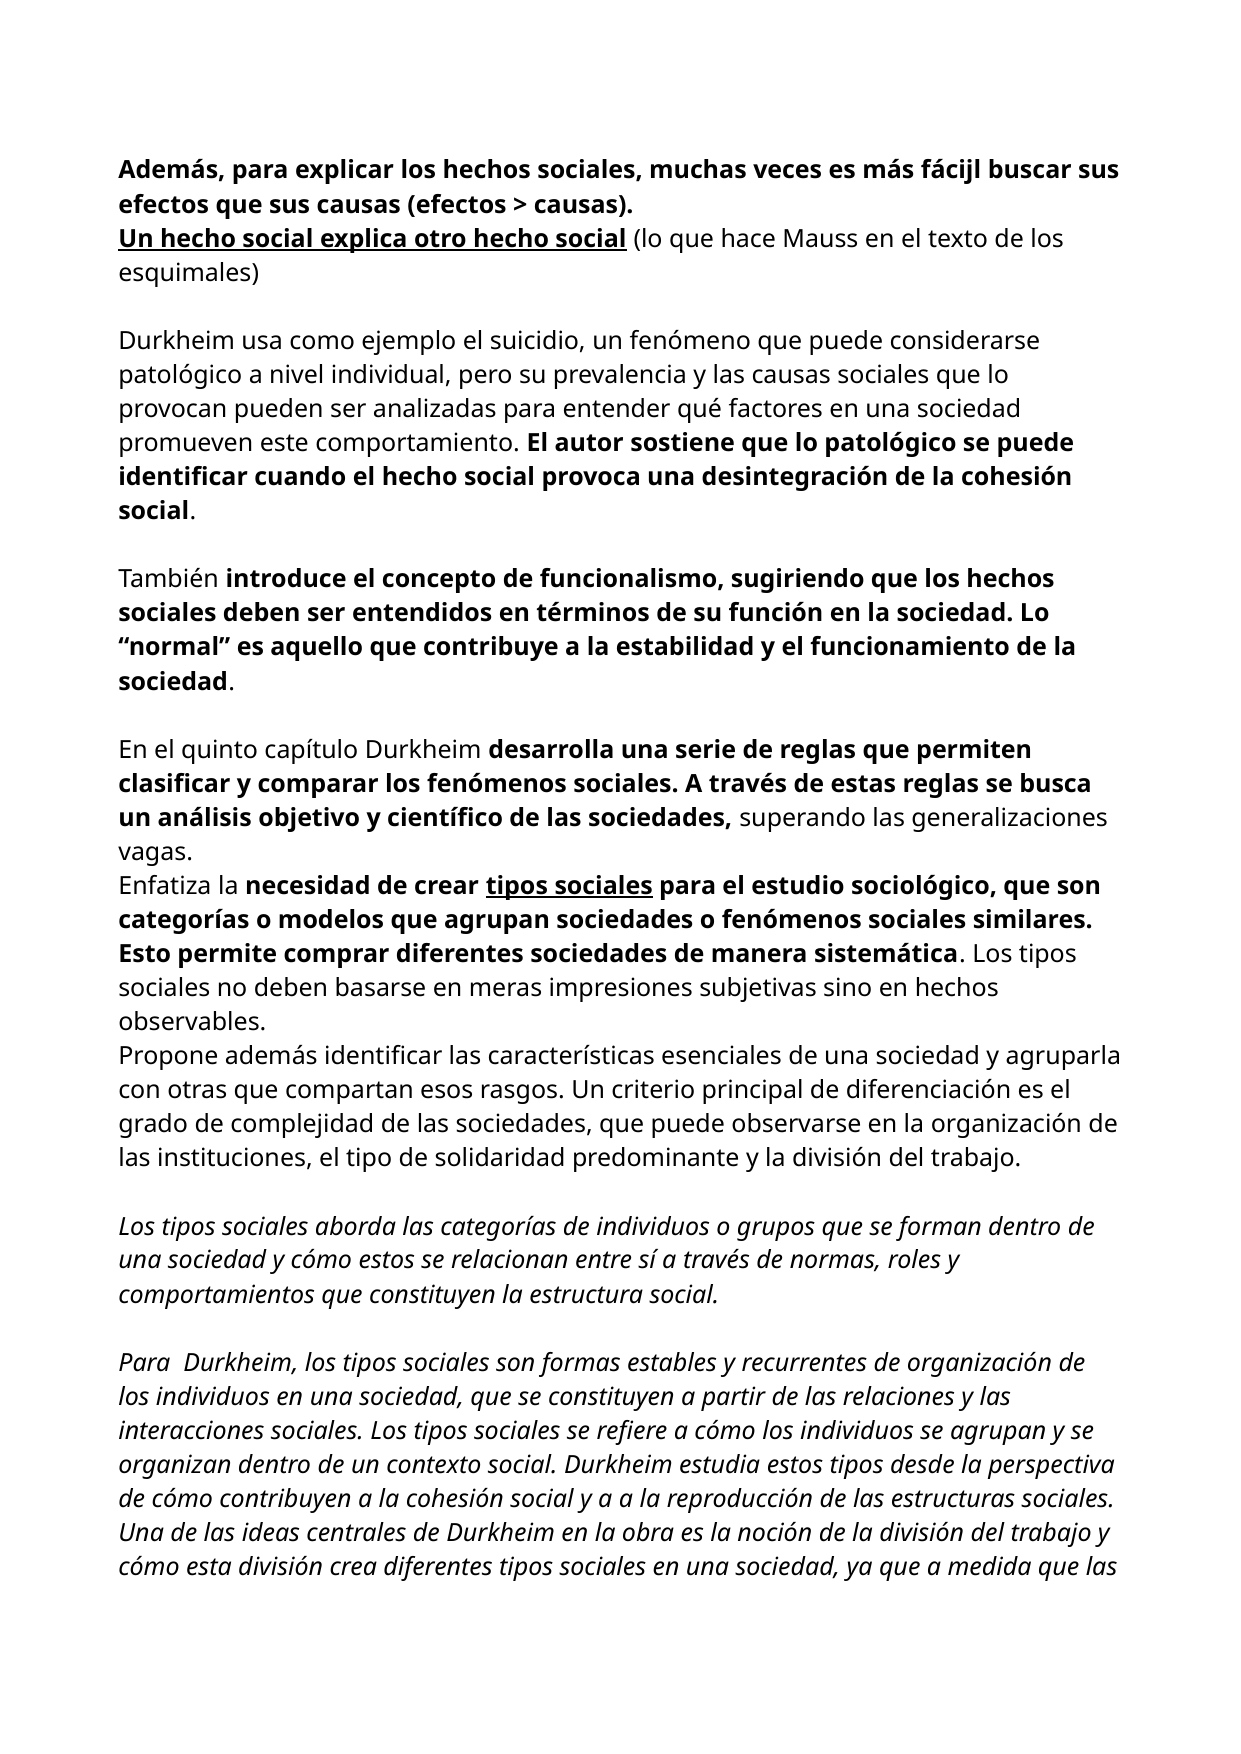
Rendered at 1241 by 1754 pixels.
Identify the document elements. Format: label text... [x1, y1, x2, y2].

text Además, para explicar los hechos sociales, muchas veces es más fácijl buscar sus efectos que sus causas (efectos > causas). [118, 152, 1122, 220]
text Propone además identificar las características esenciales de una sociedad y agruparla con otras que compartan esos rasgos. Un criterio principal de diferenciación es el grado de complejidad de las sociedades, que puede observarse en la organización de las instituciones, el tipo de solidaridad predominante y la división del trabajo. [118, 1038, 1122, 1174]
text Durkheim usa como ejemplo el suicidio, un fenómeno que puede considerarse patológico a nivel individual, pero su prevalencia y las causas sociales que lo provocan pueden ser analizadas para entender qué factores en una sociedad promueven este comportamiento. El autor sostiene que lo patológico se puede identificar cuando el hecho social provoca una desintegración de la cohesión social. [118, 322, 1122, 527]
text Los tipos sociales aborda las categorías de individuos o grupos que se forman dentro de una sociedad y cómo estos se relacionan entre sí a través de normas, roles y comportamientos que constituyen la estructura social. [118, 1208, 1122, 1310]
text Una de las ideas centrales de Durkheim en la obra es la noción de la división del trabajo y cómo esta división crea diferentes tipos sociales en una sociedad, ya que a medida que las [118, 1515, 1122, 1583]
text Enfatiza la necesidad de crear tipos sociales para el estudio sociológico, que son categorías o modelos que agrupan sociedades o fenómenos sociales similares. Esto permite comprar diferentes sociedades de manera sistemática. Los tipos sociales no deben basarse en meras impresiones subjetivas sino en hechos observables. [118, 867, 1122, 1038]
text También introduce el concepto de funcionalismo, sugiriendo que los hechos sociales deben ser entendidos en términos de su función en la sociedad. Lo “normal” es aquello que contribuye a la estabilidad y el funcionamiento de la sociedad. [118, 561, 1122, 697]
text Para Durkheim, los tipos sociales son formas estables y recurrentes de organización de los individuos en una sociedad, que se constituyen a partir de las relaciones y las interacciones sociales. Los tipos sociales se refiere a cómo los individuos se agrupan y se organizan dentro de un contexto social. Durkheim estudia estos tipos desde la perspectiva de cómo contribuyen a la cohesión social y a a la reproducción de las estructuras sociales. [118, 1344, 1122, 1515]
text Un hecho social explica otro hecho social (lo que hace Mauss en el texto de los esquimales) [118, 220, 1122, 288]
text En el quinto capítulo Durkheim desarrolla una serie de reglas que permiten clasificar y comparar los fenómenos sociales. A través de estas reglas se busca un análisis objetivo y científico de las sociedades, superando las generalizaciones vagas. [118, 731, 1122, 867]
